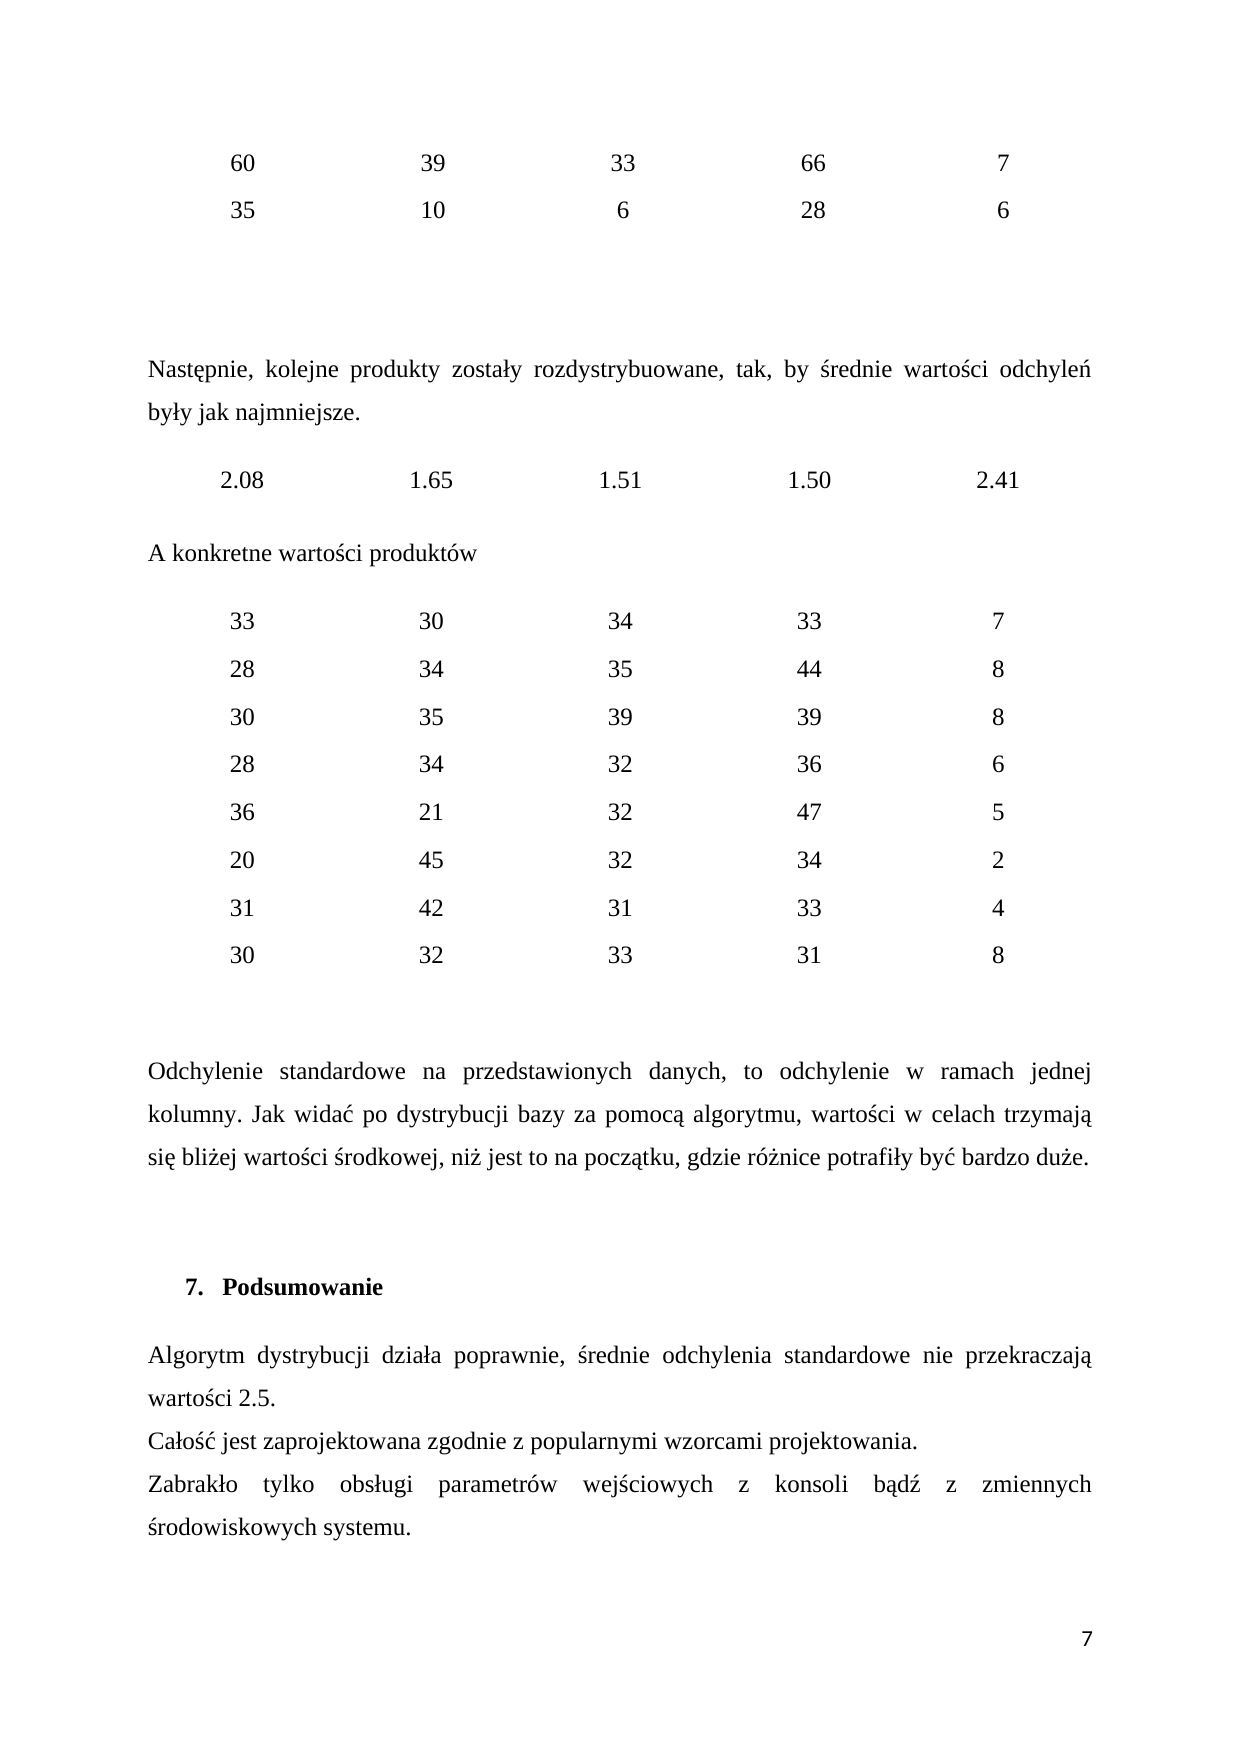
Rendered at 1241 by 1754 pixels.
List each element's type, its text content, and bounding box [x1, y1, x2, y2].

table_header 34 [526, 606, 714, 654]
subtitle Następnie, kolejne produkty zostały rozdystrybuowane, tak, by średnie wartości odchyleń były jak najmniejsze. [148, 354, 1093, 426]
table_cell 45 [337, 845, 526, 893]
table_cell 2 [904, 845, 1093, 893]
table_cell 34 [715, 845, 903, 893]
table_cell 34 [337, 654, 526, 702]
table_header 1.50 [715, 466, 903, 513]
table_cell 8 [904, 702, 1093, 749]
table_cell 8 [904, 940, 1093, 988]
subtitle Podsumowanie [185, 1272, 1093, 1301]
table_header 33 [715, 606, 903, 654]
subtitle A konkretne wartości produktów [148, 538, 1093, 567]
table_cell 33 [526, 940, 714, 988]
table_cell 31 [526, 893, 714, 940]
table_cell 30 [148, 940, 337, 988]
table_cell 42 [337, 893, 526, 940]
table_cell 31 [148, 893, 337, 940]
table_cell 32 [337, 940, 526, 988]
table_cell 6 [908, 195, 1098, 243]
table_cell 36 [148, 797, 337, 845]
table_cell 10 [338, 195, 528, 243]
table_cell 28 [148, 750, 337, 797]
table_cell 30 [148, 702, 337, 749]
table_cell 33 [528, 148, 718, 195]
table_cell 28 [718, 195, 908, 243]
table_cell 6 [904, 750, 1093, 797]
text Algorytm dystrybucji działa poprawnie, średnie odchylenia standardowe nie przekraczają wartości 2.5. [148, 1340, 1093, 1412]
table_header 7 [904, 606, 1093, 654]
table_cell 4 [904, 893, 1093, 940]
table_cell 66 [718, 148, 908, 195]
text Całość jest zaprojektowana zgodnie z popularnymi wzorcami projektowania. [148, 1426, 1093, 1455]
table_cell 21 [337, 797, 526, 845]
table_cell 35 [148, 195, 338, 243]
table_cell 7 [908, 148, 1098, 195]
table_header 33 [148, 606, 337, 654]
table_header 1.51 [526, 466, 714, 513]
table_cell 8 [904, 654, 1093, 702]
text Zabrakło tylko obsługi parametrów wejściowych z konsoli bądź z zmiennych środowiskowych systemu. [148, 1469, 1093, 1541]
table_cell 39 [715, 702, 903, 749]
table_header 2.41 [904, 466, 1093, 513]
table_cell 6 [528, 195, 718, 243]
table_cell 5 [904, 797, 1093, 845]
table_header 2.08 [148, 466, 337, 513]
table_cell 35 [337, 702, 526, 749]
subtitle Odchylenie standardowe na przedstawionych danych, to odchylenie w ramach jednej kolumny. Jak widać po dystrybucji bazy za pomocą algorytmu, wartości w celach trzymają się bliżej wartości środkowej, niż jest to na początku, gdzie różnice potrafiły być bardzo duże. [148, 1056, 1093, 1171]
table_cell 39 [338, 148, 528, 195]
table_cell 36 [715, 750, 903, 797]
table_cell 60 [148, 148, 338, 195]
table_cell 32 [526, 797, 714, 845]
table_cell 35 [526, 654, 714, 702]
table_cell 44 [715, 654, 903, 702]
table_header 30 [337, 606, 526, 654]
table_cell 47 [715, 797, 903, 845]
table_cell 39 [526, 702, 714, 749]
table_cell 32 [526, 750, 714, 797]
table_cell 20 [148, 845, 337, 893]
table_cell 31 [715, 940, 903, 988]
table_header 1.65 [337, 466, 526, 513]
table_cell 32 [526, 845, 714, 893]
table_cell 34 [337, 750, 526, 797]
table_cell 28 [148, 654, 337, 702]
table_cell 33 [715, 893, 903, 940]
